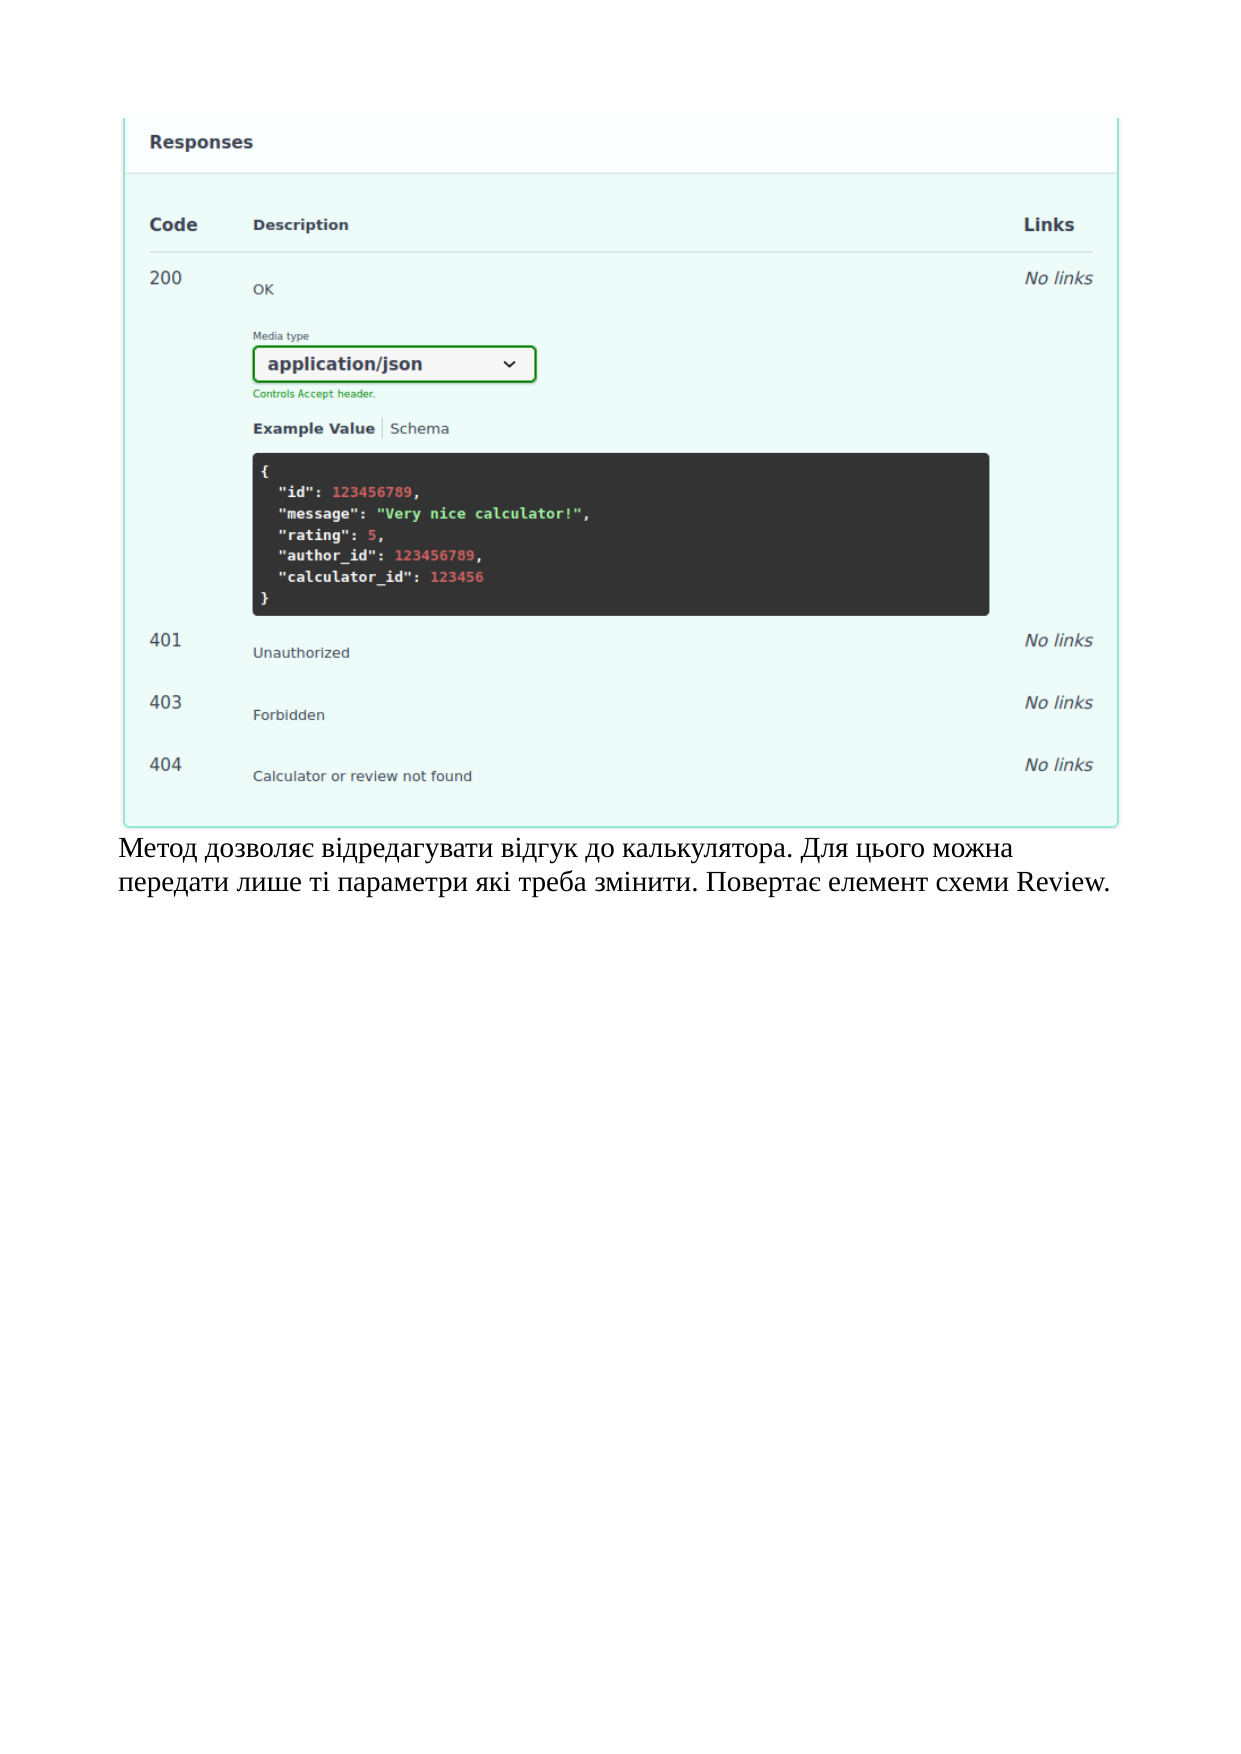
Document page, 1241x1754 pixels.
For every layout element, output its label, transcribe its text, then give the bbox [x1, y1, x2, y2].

text Метод дозволяє відредагувати відгук до калькулятора. Для цього можна передати лише ті параметри які треба змінити. Повертає елемент схеми Review. [118, 831, 1122, 897]
picture [118, 118, 1123, 831]
